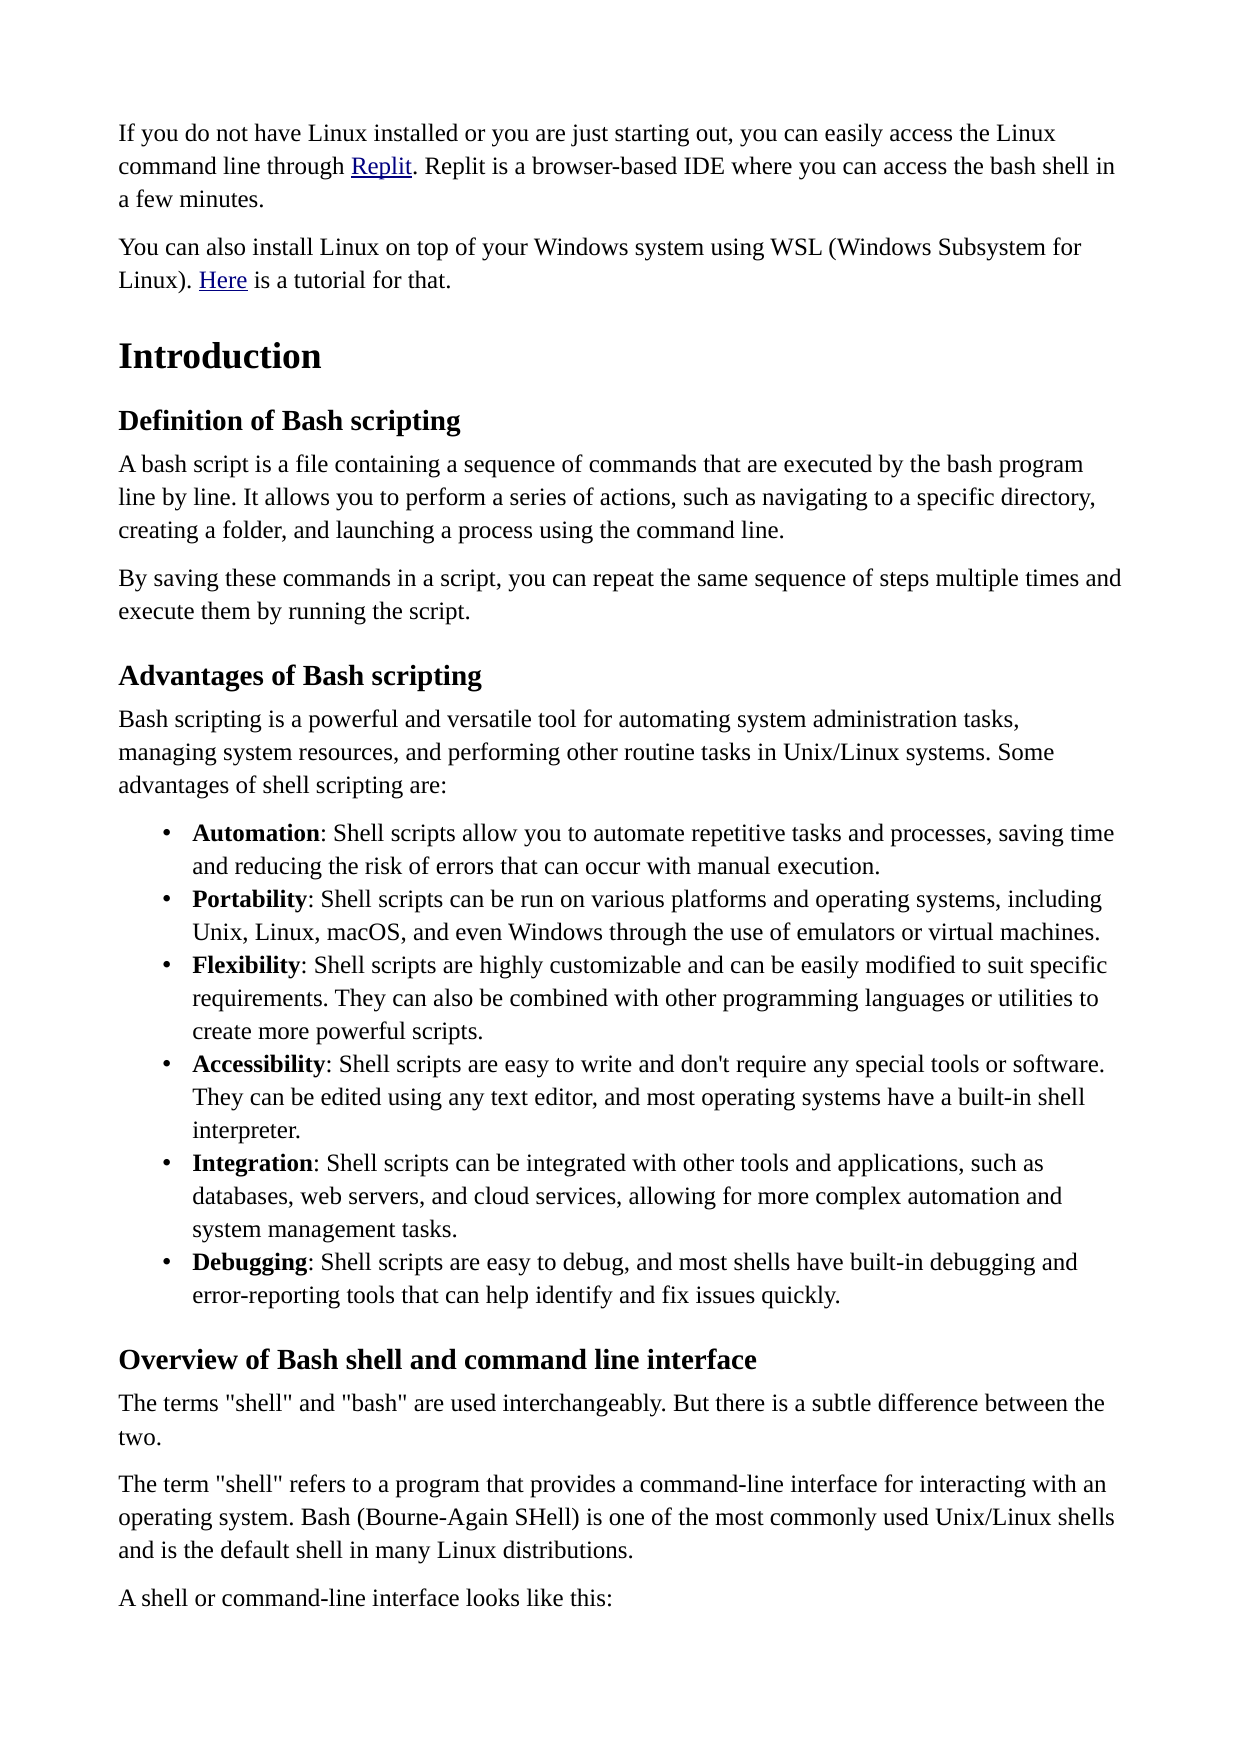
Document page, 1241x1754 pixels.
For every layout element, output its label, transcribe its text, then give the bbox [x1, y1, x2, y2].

list Portability: Shell scripts can be run on various platforms and operating systems, including Unix, Linux, macOS, and even Windows through the use of emulators or virtual machines. [162, 884, 1122, 946]
subtitle Overview of Bash shell and command line interface [118, 1342, 1122, 1376]
subtitle Introduction [118, 333, 1122, 376]
list Automation: Shell scripts allow you to automate repetitive tasks and processes, saving time and reducing the risk of errors that can occur with manual execution. [162, 818, 1122, 880]
list Integration: Shell scripts can be integrated with other tools and applications, such as databases, web servers, and cloud services, allowing for more complex automation and system management tasks. [162, 1148, 1122, 1243]
list Accessibility: Shell scripts are easy to write and don't require any special tools or software. They can be edited using any text editor, and most operating systems have a built-in shell interpreter. [162, 1049, 1122, 1144]
subtitle Advantages of Bash scripting [118, 658, 1122, 692]
text The terms "shell" and "bash" are used interchangeably. But there is a subtle difference between the two. [118, 1388, 1122, 1450]
text The term "shell" refers to a program that provides a command-line interface for interacting with an operating system. Bash (Bourne-Again SHell) is one of the most commonly used Unix/Linux shells and is the default shell in many Linux distributions. [118, 1469, 1122, 1564]
list Debugging: Shell scripts are easy to debug, and most shells have built-in debugging and error-reporting tools that can help identify and fix issues quickly. [162, 1247, 1122, 1309]
text A shell or command-line interface looks like this: [118, 1583, 1122, 1612]
list Flexibility: Shell scripts are highly customizable and can be easily modified to suit specific requirements. They can also be combined with other programming languages or utilities to create more powerful scripts. [162, 950, 1122, 1045]
subtitle Definition of Bash scripting [118, 403, 1122, 437]
text By saving these commands in a script, you can repeat the same sequence of steps multiple times and execute them by running the script. [118, 563, 1122, 625]
text You can also install Linux on top of your Windows system using WSL (Windows Subsystem for Linux). Here is a tutorial for that. [118, 232, 1122, 293]
text A bash script is a file containing a sequence of commands that are executed by the bash program line by line. It allows you to perform a series of actions, such as navigating to a specific directory, creating a folder, and launching a process using the command line. [118, 449, 1122, 544]
text If you do not have Linux installed or you are just starting out, you can easily access the Linux command line through Replit. Replit is a browser-based IDE where you can access the bash shell in a few minutes. [118, 118, 1122, 213]
text Bash scripting is a powerful and versatile tool for automating system administration tasks, managing system resources, and performing other routine tasks in Unix/Linux systems. Some advantages of shell scripting are: [118, 704, 1122, 799]
